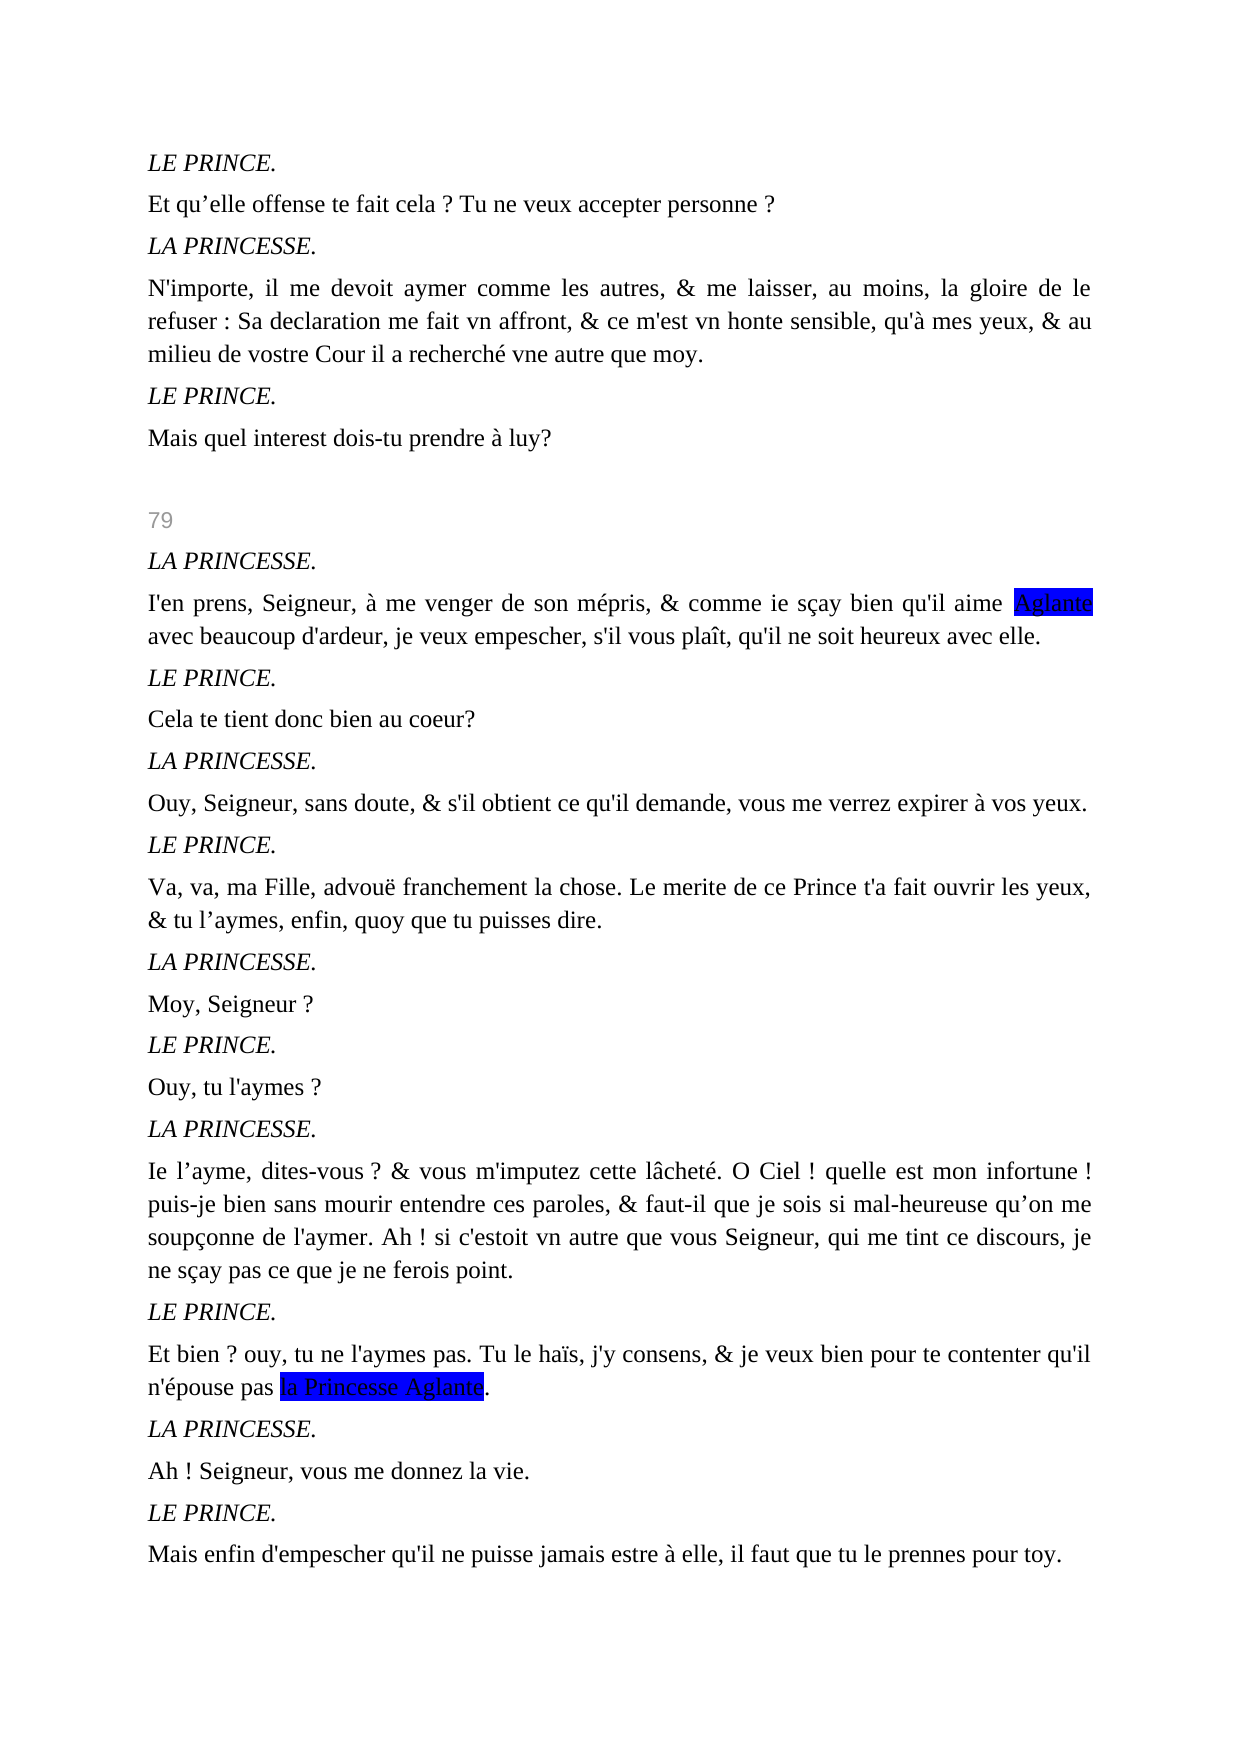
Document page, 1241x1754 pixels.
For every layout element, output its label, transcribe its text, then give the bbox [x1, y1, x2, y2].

text LA PRINCESSE. [148, 746, 1093, 775]
text LA PRINCESSE. [148, 231, 1093, 260]
text LE PRINCE. [148, 1297, 1093, 1326]
text LE PRINCE. [148, 663, 1093, 691]
text Va, va, ma Fille, advouë franchement la chose. Le merite de ce Prince t'a fait ouvrir les yeux, & tu l’aymes, enfin, quoy que tu puisses dire. [148, 872, 1093, 934]
text Ouy, Seigneur, sans doute, & s'il obtient ce qu'il demande, vous me verrez expirer à vos yeux. [148, 788, 1093, 817]
text Ie l’ayme, dites-vous ? & vous m'imputez cette lâcheté. O Ciel ! quelle est mon infortune ! puis-je bien sans mourir entendre ces paroles, & faut-il que je sois si mal-heureuse qu’on me soupçonne de l'aymer. Ah ! si c'estoit vn autre que vous Seigneur, qui me tint ce discours, je ne sçay pas ce que je ne ferois point. [148, 1156, 1093, 1284]
text Cela te tient donc bien au coeur? [148, 704, 1093, 733]
text LA PRINCESSE. [148, 1114, 1093, 1143]
text LA PRINCESSE. [148, 1414, 1093, 1443]
text LE PRINCE. [148, 1031, 1093, 1059]
text N'importe, il me devoit aymer comme les autres, & me laisser, au moins, la gloire de le refuser : Sa declaration me fait vn affront, & ce m'est vn honte sensible, qu'à mes yeux, & au milieu de vostre Cour il a recherché vne autre que moy. [148, 273, 1093, 368]
text I'en prens, Seigneur, à me venger de son mépris, & comme ie sçay bien qu'il aime Aglante avec beaucoup d'ardeur, je veux empescher, s'il vous plaît, qu'il ne soit heureux avec elle. [148, 588, 1093, 649]
text 79 [173, 507, 1093, 533]
text LE PRINCE. [148, 148, 1093, 176]
text LA PRINCESSE. [148, 546, 1093, 574]
text Ah ! Seigneur, vous me donnez la vie. [148, 1456, 1093, 1484]
text LE PRINCE. [148, 830, 1093, 859]
text Ouy, tu l'aymes ? [148, 1072, 1093, 1101]
text Et bien ? ouy, tu ne l'aymes pas. Tu le haïs, j'y consens, & je veux bien pour te contenter qu'il n'épouse pas la Princesse Aglante. [148, 1339, 1093, 1401]
text Moy, Seigneur ? [148, 989, 1093, 1017]
text LA PRINCESSE. [148, 947, 1093, 976]
text LE PRINCE. [148, 381, 1093, 410]
text Et qu’elle offense te fait cela ? Tu ne veux accepter personne ? [148, 189, 1093, 218]
text Mais enfin d'empescher qu'il ne puisse jamais estre à elle, il faut que tu le prennes pour toy. [148, 1539, 1093, 1568]
text LE PRINCE. [148, 1498, 1093, 1526]
text Mais quel interest dois-tu prendre à luy? [148, 423, 1093, 452]
